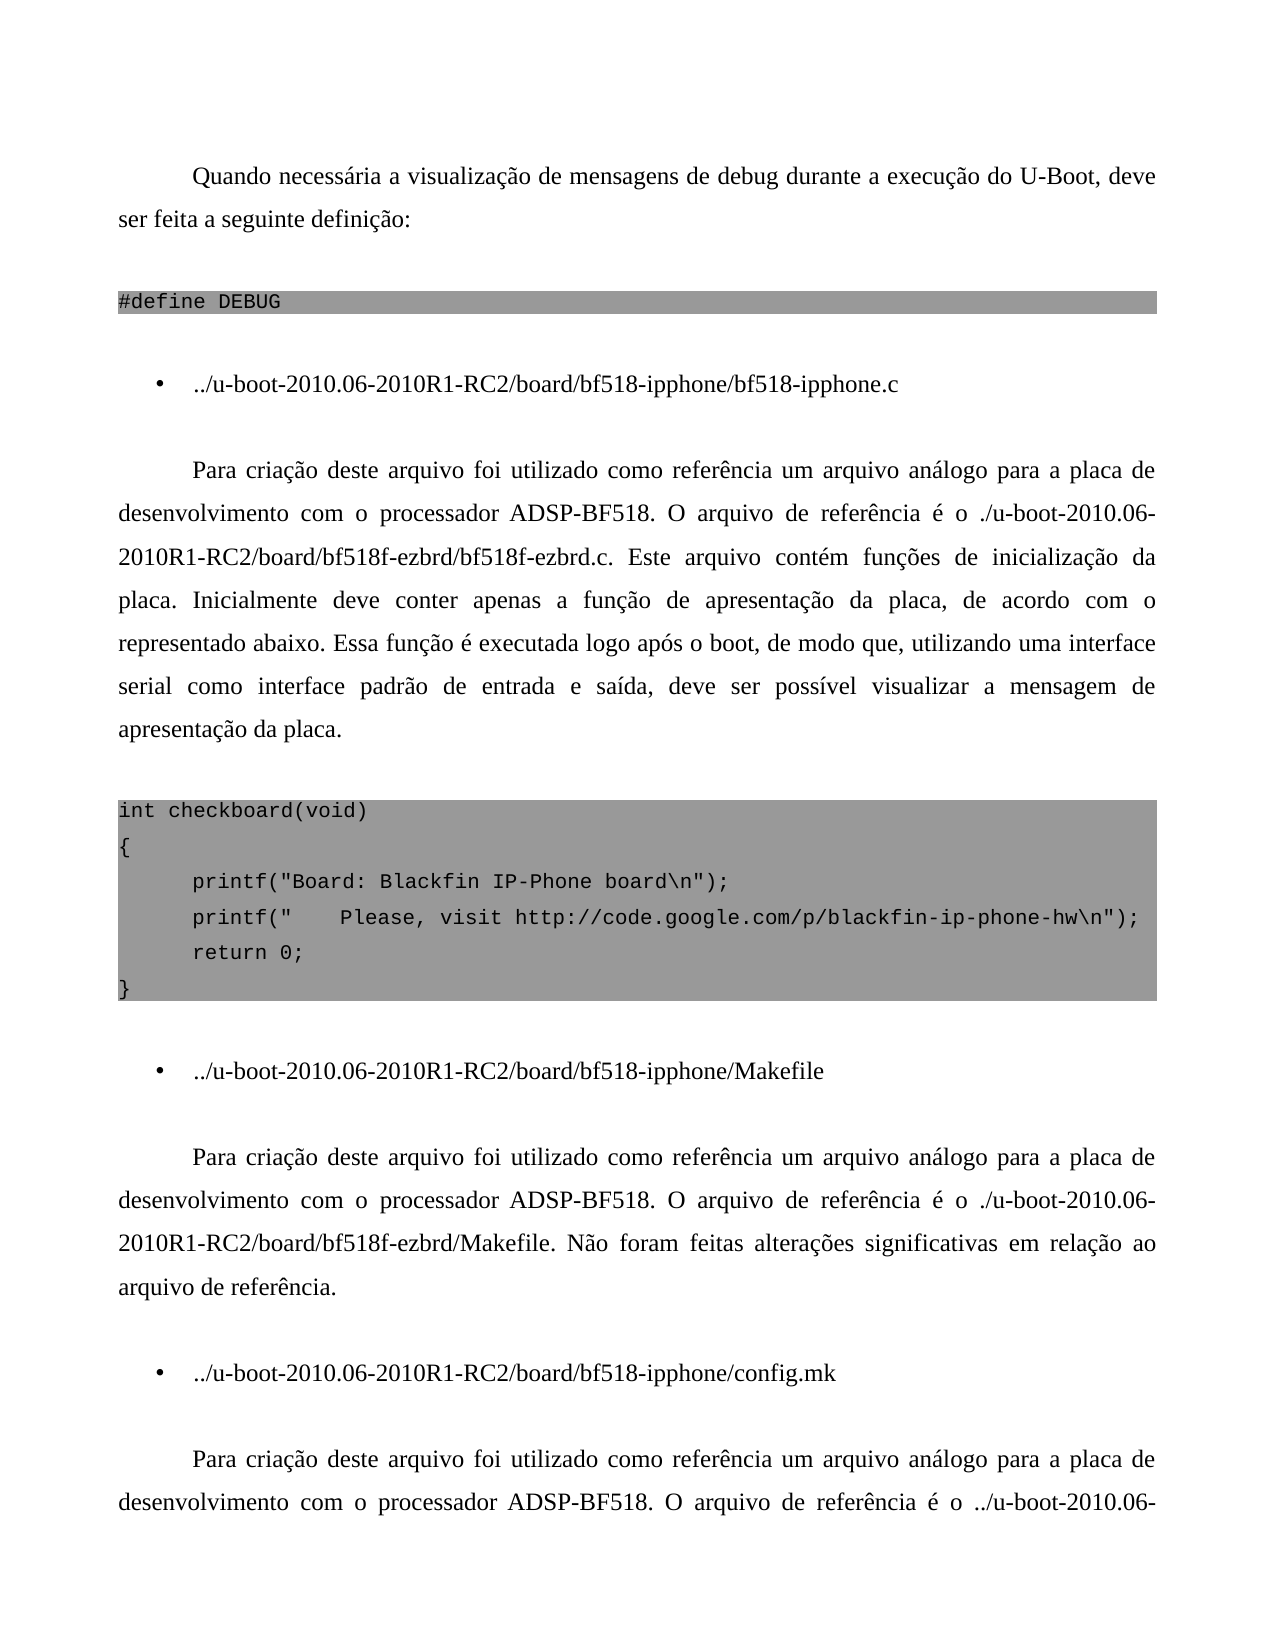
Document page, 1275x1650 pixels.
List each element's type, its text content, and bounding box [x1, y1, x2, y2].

text printf("Board: Blackfin IP-Phone board\n"); [118, 871, 1157, 895]
list ../u-boot-2010.06-2010R1-RC2/board/bf518-ipphone/bf518-ipphone.c [156, 369, 1157, 398]
text Para criação deste arquivo foi utilizado como referência um arquivo análogo para a placa de desenvolvimento com o processador ADSP-BF518. O arquivo de referência é o ./u-boot-2010.06-2010R1-RC2/board/bf518f-ezbrd/bf518f-ezbrd.c. Este arquivo contém funções de inicialização da placa. Inicialmente deve conter apenas a função de apresentação da placa, de acordo com o representado abaixo. Essa função é executada logo após o boot, de modo que, utilizando uma interface serial como interface padrão de entrada e saída, deve ser possível visualizar a mensagem de apresentação da placa. [118, 455, 1157, 743]
text return 0; [118, 942, 1157, 966]
text { [118, 836, 1157, 859]
text int checkboard(void) [118, 800, 1157, 824]
text #define DEBUG [118, 291, 1157, 314]
text Para criação deste arquivo foi utilizado como referência um arquivo análogo para a placa de desenvolvimento com o processador ADSP-BF518. O arquivo de referência é o ../u-boot-2010.06- [118, 1444, 1157, 1516]
text Para criação deste arquivo foi utilizado como referência um arquivo análogo para a placa de desenvolvimento com o processador ADSP-BF518. O arquivo de referência é o ./u-boot-2010.06-2010R1-RC2/board/bf518f-ezbrd/Makefile. Não foram feitas alterações significativas em relação ao arquivo de referência. [118, 1142, 1157, 1300]
list ../u-boot-2010.06-2010R1-RC2/board/bf518-ipphone/Makefile [156, 1056, 1157, 1085]
text printf(" Please, visit http://code.google.com/p/blackfin-ip-phone-hw\n"); [118, 907, 1157, 930]
text Quando necessária a visualização de mensagens de debug durante a execução do U-Boot, deve ser feita a seguinte definição: [118, 161, 1157, 233]
text } [118, 977, 1157, 1001]
list ../u-boot-2010.06-2010R1-RC2/board/bf518-ipphone/config.mk [156, 1358, 1157, 1387]
